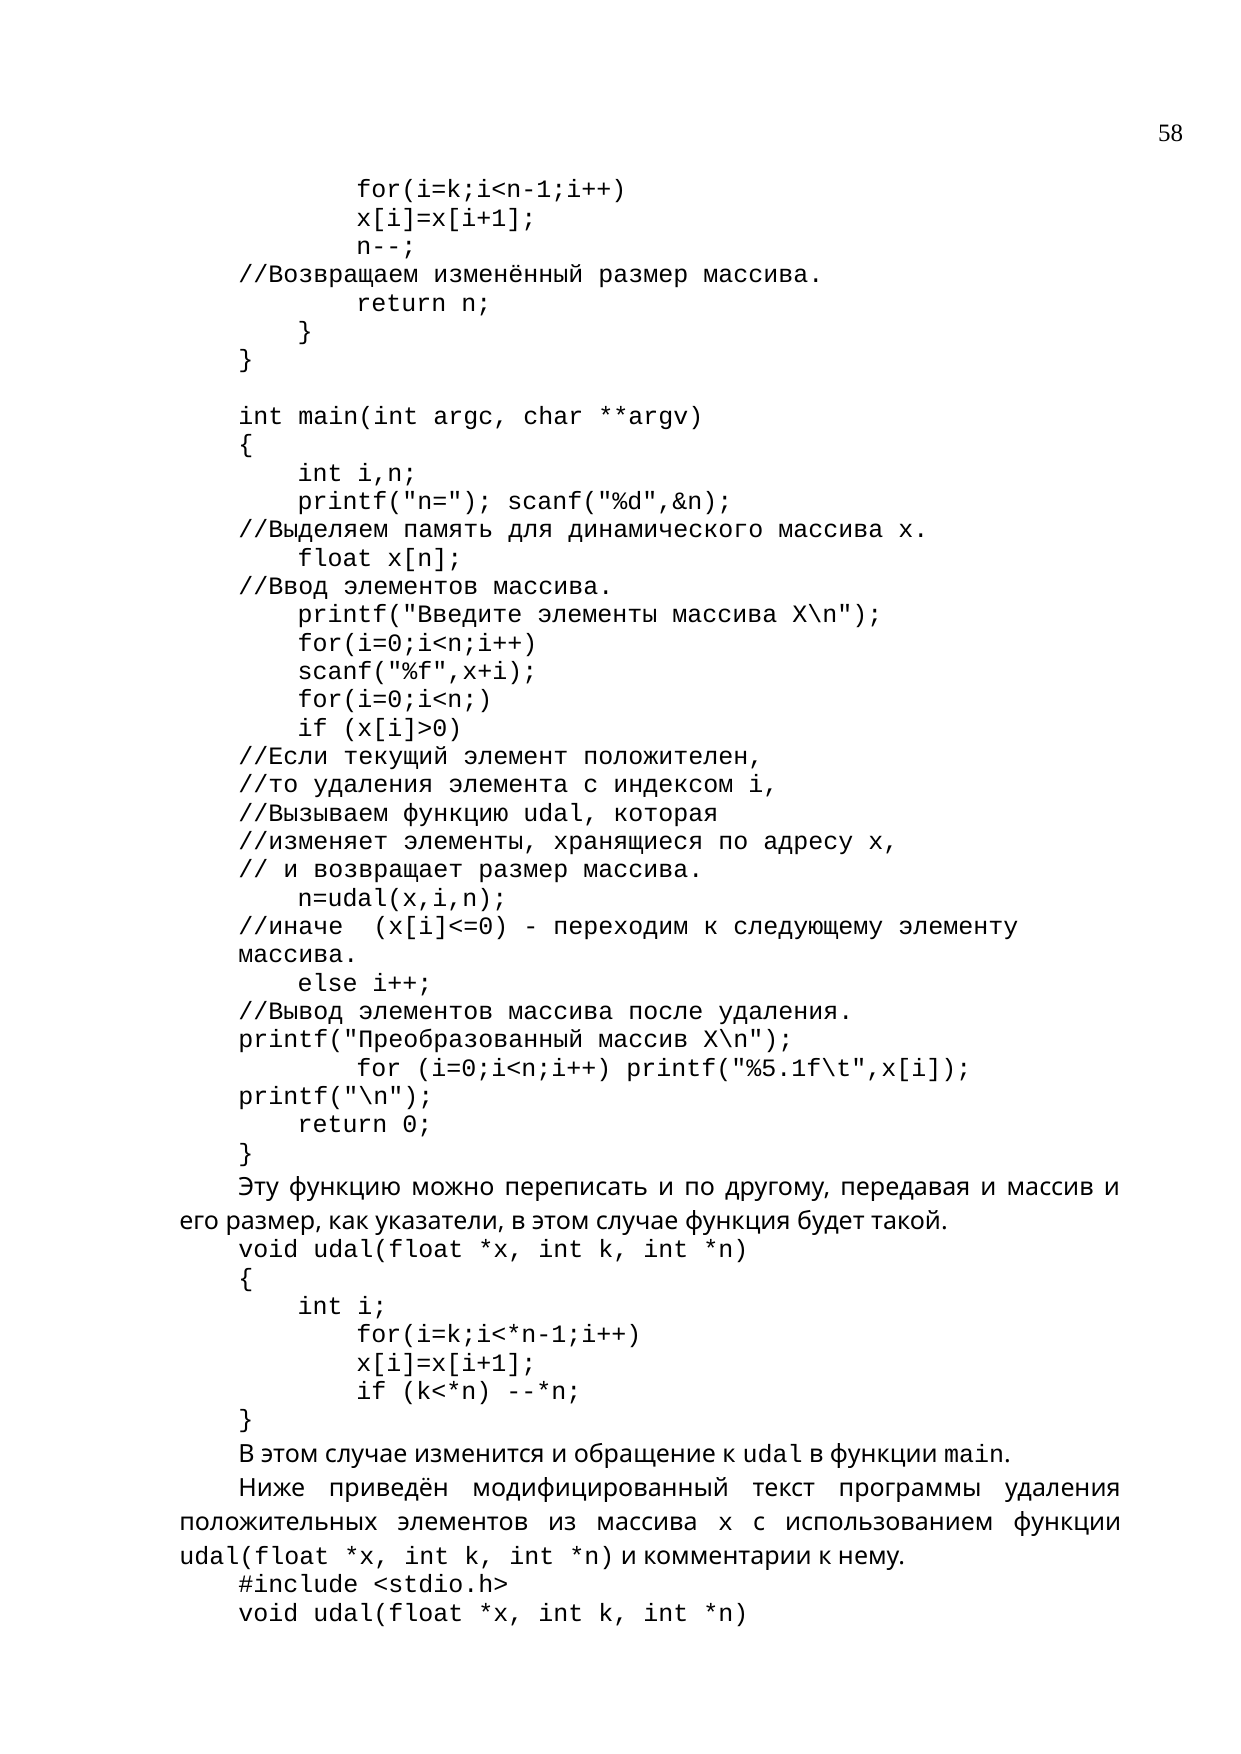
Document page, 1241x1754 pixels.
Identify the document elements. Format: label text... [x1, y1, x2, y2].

text } [238, 1407, 1121, 1435]
text } [238, 1140, 1121, 1169]
text else i++; [238, 970, 1121, 999]
text // и возвращает размер массива. [238, 857, 1121, 885]
text #include <stdio.h> [238, 1572, 1121, 1600]
text int main(int argc, char **argv) [238, 404, 1121, 432]
text //Вывод элементов массива после удаления. [238, 999, 1121, 1027]
text printf("n="); scanf("%d",&n); [238, 489, 1121, 517]
text //Если текущий элемент положителен, [238, 744, 1121, 772]
text for(i=0;i<n;) [238, 687, 1121, 715]
text void udal(float *x, int k, int *n) [238, 1600, 1121, 1629]
text x[i]=x[i+1]; [238, 1350, 1121, 1378]
text printf("Преобразованный массив X\n"); [238, 1027, 1121, 1055]
text float x[n]; [238, 545, 1121, 574]
text return 0; [238, 1112, 1121, 1140]
text } [238, 319, 1121, 347]
text //Ввод элементов массива. [238, 574, 1121, 602]
text //Выделяем память для динамического массива x. [238, 517, 1121, 545]
text for(i=0;i<n;i++) [238, 630, 1121, 659]
text if (k<*n) --*n; [238, 1378, 1121, 1407]
text void udal(float *x, int k, int *n) [238, 1237, 1121, 1265]
text printf("\n"); [238, 1084, 1121, 1112]
text //иначе (x[i]<=0) - переходим к следующему элементу массива. [238, 914, 1121, 970]
text //изменяет элементы, хранящиеся по адресу x, [238, 829, 1121, 857]
text Эту функцию можно переписать и по другому, передавая и массив и его размер, как указатели, в этом случае функция будет такой. [179, 1169, 1121, 1237]
text for(i=k;i<n-1;i++) [238, 177, 1121, 205]
text //Возвращаем изменённый размер массива. [238, 262, 1121, 290]
text Ниже приведён модифицированный текст программы удаления положительных элементов из массива x c использованием функции udal(float *x, int k, int *n) и комментарии к нему. [179, 1469, 1121, 1572]
text В этом случае изменится и обращение к udal в функции main. [179, 1435, 1121, 1469]
text for (i=0;i<n;i++) printf("%5.1f\t",x[i]); [238, 1055, 1121, 1084]
text //Вызываем функцию udal, которая [238, 800, 1121, 829]
text int i,n; [238, 460, 1121, 489]
text for(i=k;i<*n-1;i++) [238, 1322, 1121, 1350]
text } [238, 347, 1121, 375]
text printf("Введите элементы массива X\n"); [238, 602, 1121, 630]
text x[i]=x[i+1]; [238, 205, 1121, 234]
text { [238, 432, 1121, 460]
text if (x[i]>0) [238, 715, 1121, 744]
text int i; [238, 1293, 1121, 1322]
text { [238, 1265, 1121, 1293]
text scanf("%f",x+i); [238, 659, 1121, 687]
text //то удаления элемента с индексом i, [238, 772, 1121, 800]
text n=udal(x,i,n); [238, 885, 1121, 914]
text n--; [238, 234, 1121, 262]
text return n; [238, 290, 1121, 319]
